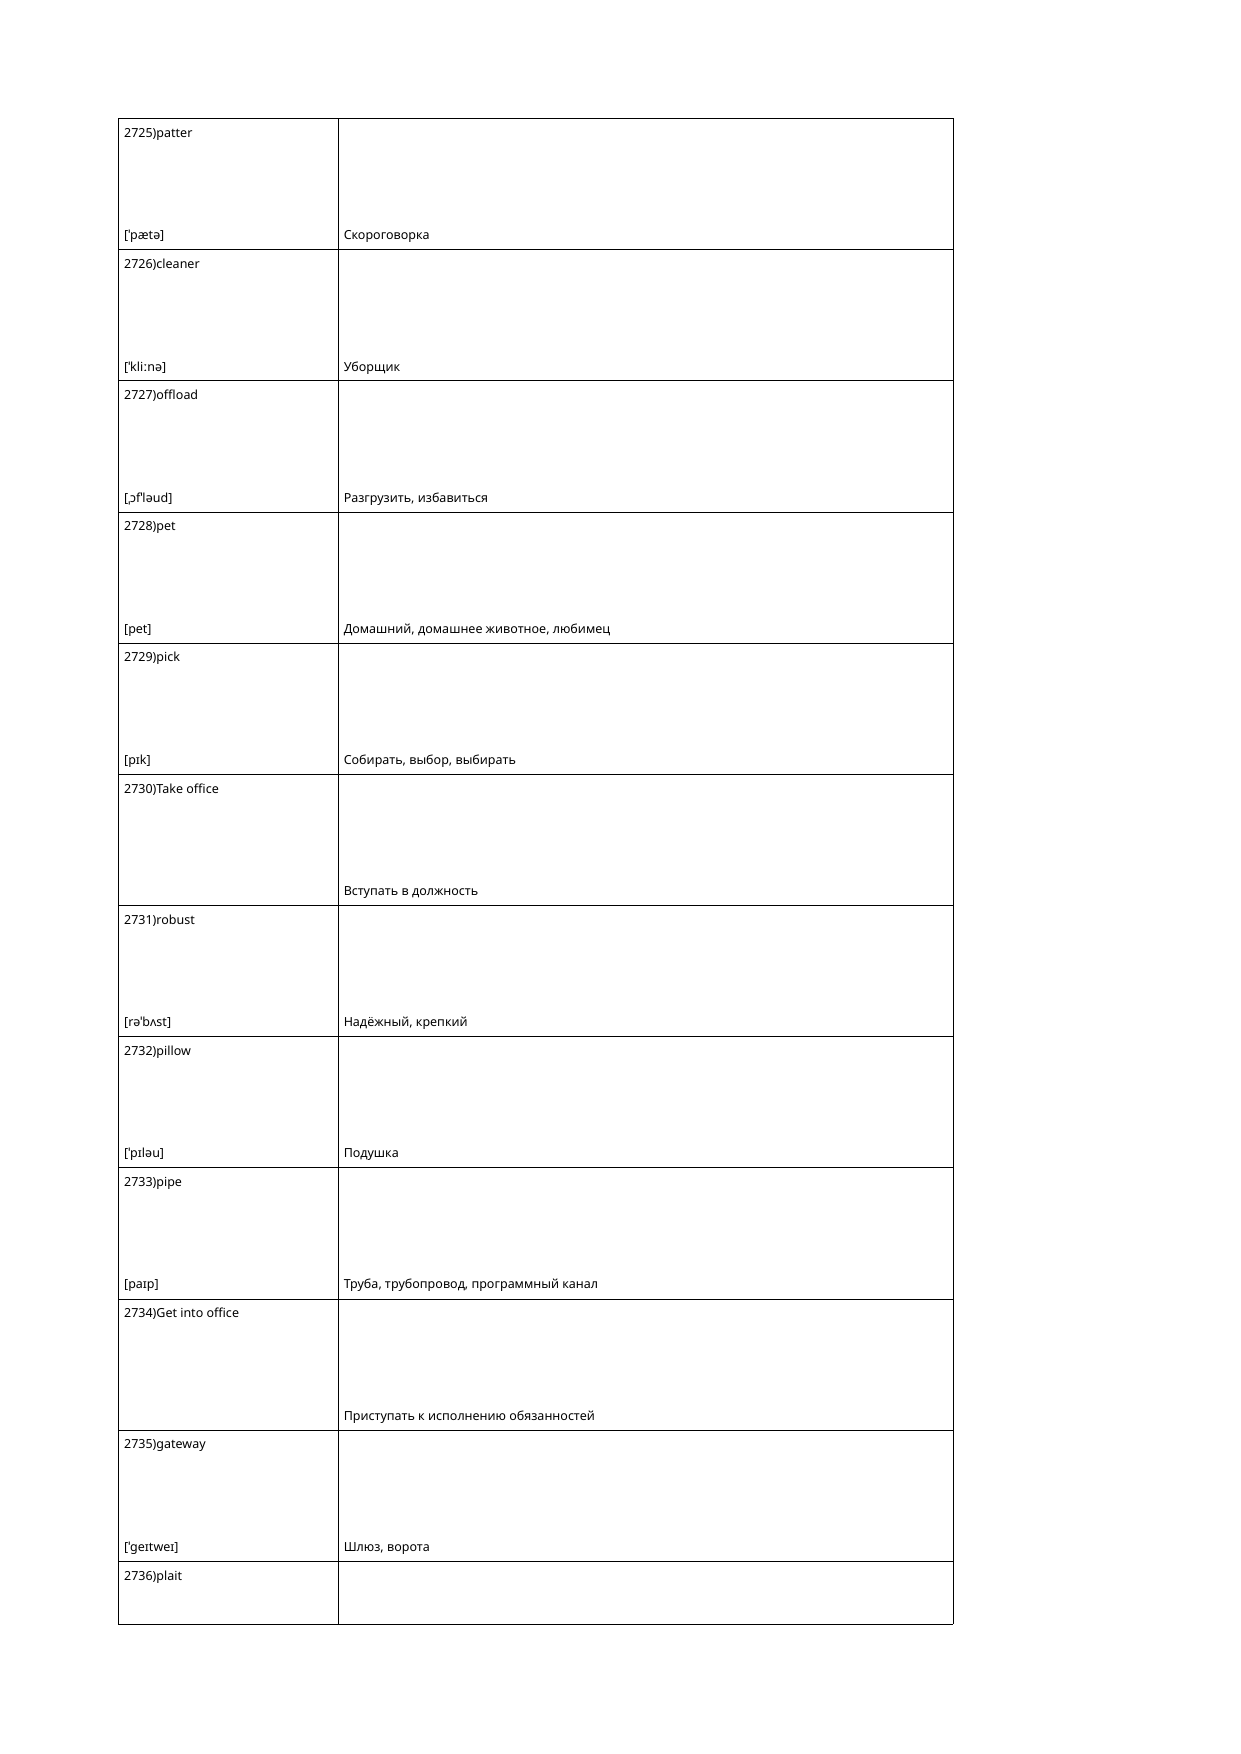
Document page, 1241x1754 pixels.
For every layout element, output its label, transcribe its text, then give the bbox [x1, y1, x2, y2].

table_cell 2728)pet [pet] [119, 513, 338, 643]
table_cell 2725)patter [ˈpætə] [119, 119, 338, 249]
table_cell Скороговорка [339, 119, 953, 249]
table_cell 2726)cleaner [ˈkliːnə] [119, 250, 338, 380]
table_cell 2733)pipe [paɪp] [119, 1168, 338, 1298]
table_cell Вступать в должность [339, 775, 953, 905]
table_cell Труба, трубопровод, программный канал [339, 1168, 953, 1298]
table_cell 2731)robust [rəˈbʌst] [119, 906, 338, 1036]
table_cell 2730)Take office [119, 775, 338, 905]
table_cell Шлюз, ворота [339, 1431, 953, 1561]
table_cell Приступать к исполнению обязанностей [339, 1300, 953, 1429]
table_cell 2735)gateway [ˈgeɪtweɪ] [119, 1431, 338, 1561]
table_cell Домашний, домашнее животное, любимец [339, 513, 953, 643]
table_cell Собирать, выбор, выбирать [339, 644, 953, 774]
table_cell Уборщик [339, 250, 953, 380]
table_cell Надёжный, крепкий [339, 906, 953, 1036]
table_cell 2734)Get into office [119, 1300, 338, 1429]
table_cell Подушка [339, 1037, 953, 1167]
table_cell 2727)offload [ˌɔfˈləud] [119, 381, 338, 512]
table_cell 2736)plait [119, 1562, 338, 1623]
table_cell 2729)pick [pɪk] [119, 644, 338, 774]
table_cell [339, 1562, 953, 1623]
table_cell Разгрузить, избавиться [339, 381, 953, 512]
table_cell 2732)pillow [ˈpɪləu] [119, 1037, 338, 1167]
